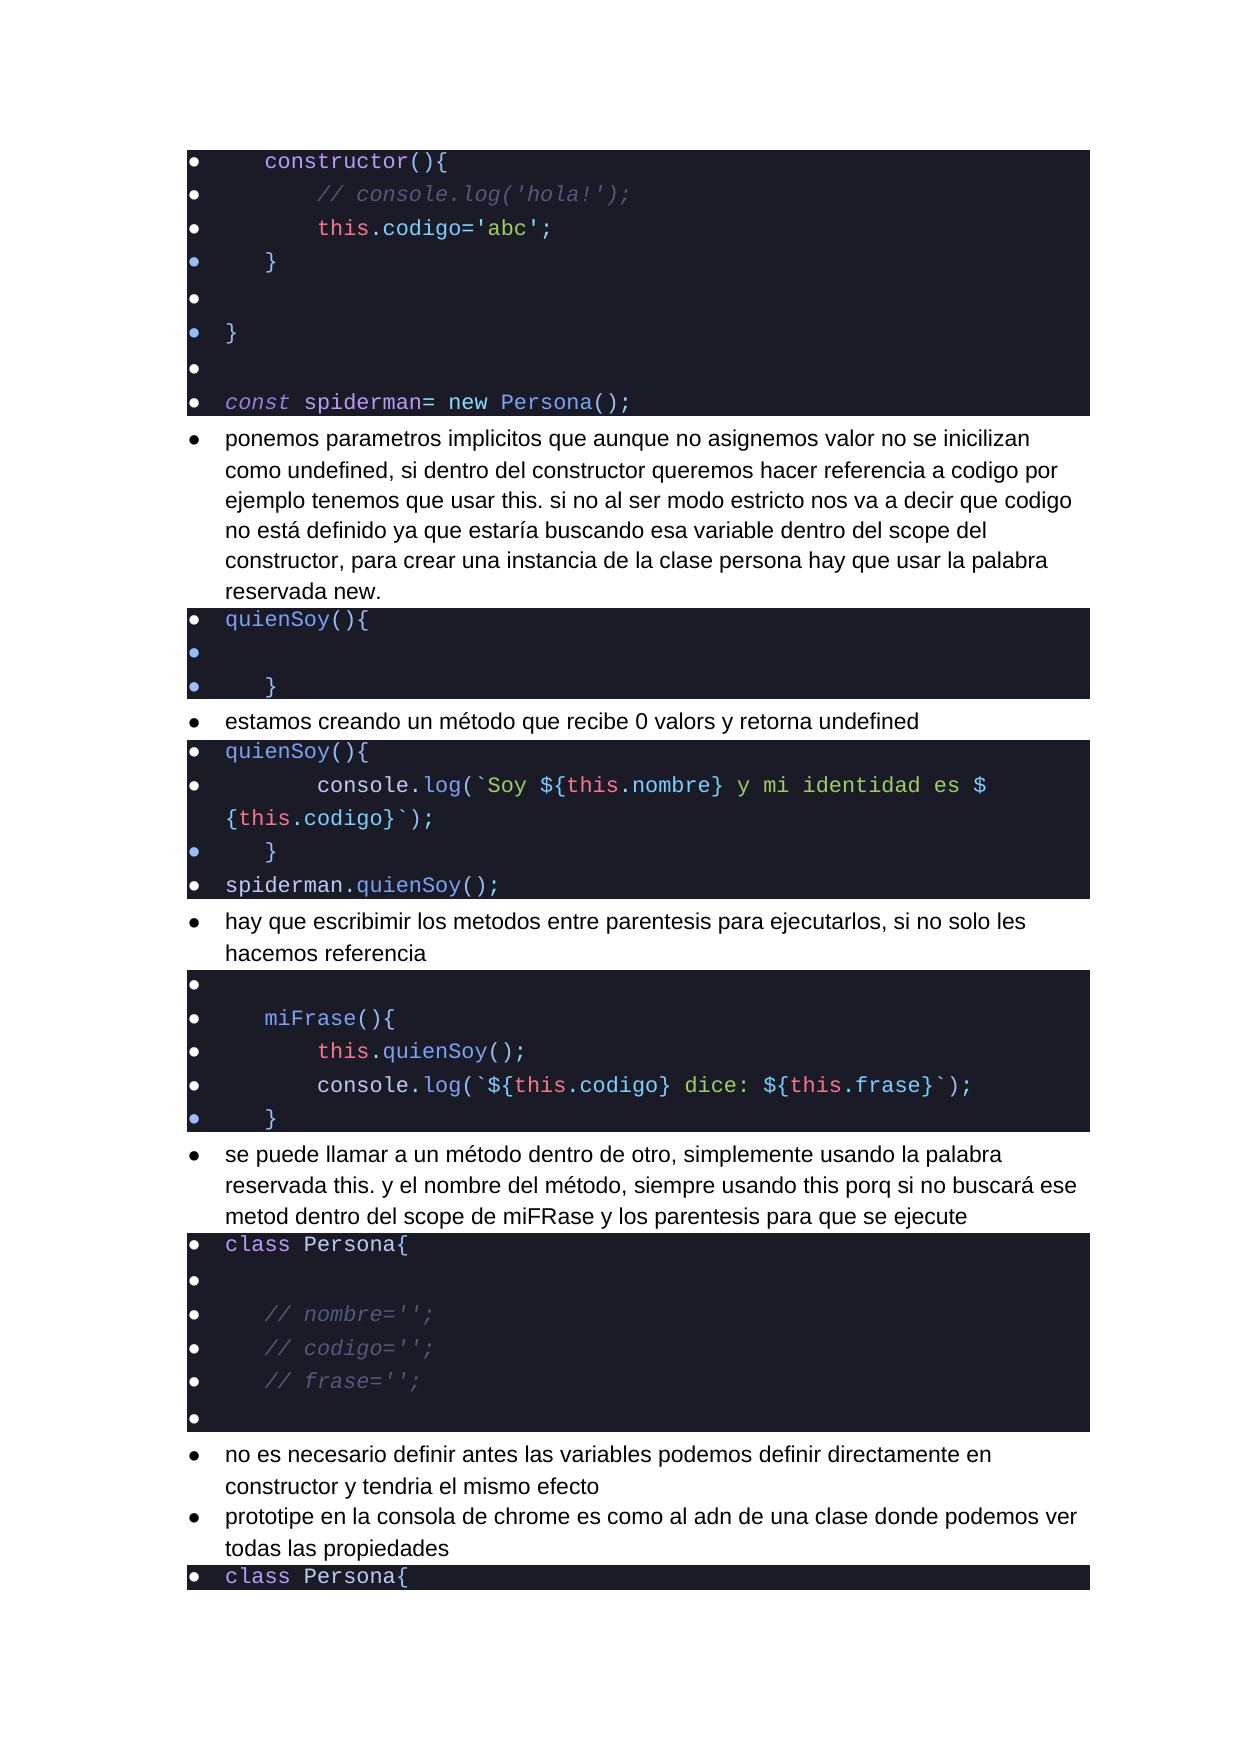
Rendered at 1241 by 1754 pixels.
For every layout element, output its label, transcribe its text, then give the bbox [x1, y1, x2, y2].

list // frase=''; [187, 1370, 1090, 1395]
list spiderman.quienSoy(); [187, 874, 1090, 899]
list miFrase(){ [187, 1007, 1090, 1032]
list no es necesario definir antes las variables podemos definir directamente en constructor y tendria el mismo efecto [187, 1441, 1090, 1499]
list // codigo=''; [187, 1337, 1090, 1362]
list } [187, 675, 1090, 699]
list // console.log('hola!'); [187, 183, 1090, 208]
list } [187, 1107, 1090, 1132]
list prototipe en la consola de chrome es como al adn de una clase donde podemos ver todas las propiedades [187, 1503, 1090, 1561]
list } [187, 321, 1090, 346]
list se puede llamar a un método dentro de otro, simplemente usando la palabra reservada this. y el nombre del método, siempre usando this porq si no buscará ese metod dentro del scope de miFRase y los parentesis para que se ejecute [187, 1141, 1090, 1229]
list this.quienSoy(); [187, 1040, 1090, 1065]
list class Persona{ [187, 1565, 1090, 1590]
list this.codigo='abc'; [187, 217, 1090, 242]
list } [187, 841, 1090, 866]
list } [187, 250, 1090, 275]
list class Persona{ [187, 1233, 1090, 1258]
list quienSoy(){ [187, 740, 1090, 765]
list ponemos parametros implicitos que aunque no asignemos valor no se inicilizan como undefined, si dentro del constructor queremos hacer referencia a codigo por ejemplo tenemos que usar this. si no al ser modo estricto nos va a decir que codigo no está definido ya que estaría buscando esa variable dentro del scope del constructor, para crear una instancia de la clase persona hay que usar la palabra reservada new. [187, 425, 1090, 604]
list // nombre=''; [187, 1303, 1090, 1328]
list quienSoy(){ [187, 608, 1090, 633]
list console.log(`${this.codigo} dice: ${this.frase}`); [187, 1074, 1090, 1098]
list console.log(`Soy ${this.nombre} y mi identidad es ${this.codigo}`); [187, 774, 1090, 832]
list constructor(){ [187, 150, 1090, 175]
list const spiderman= new Persona(); [187, 392, 1090, 416]
list estamos creando un método que recibe 0 valors y retorna undefined [187, 708, 1090, 736]
list hay que escribimir los metodos entre parentesis para ejecutarlos, si no solo les hacemos referencia [187, 908, 1090, 966]
